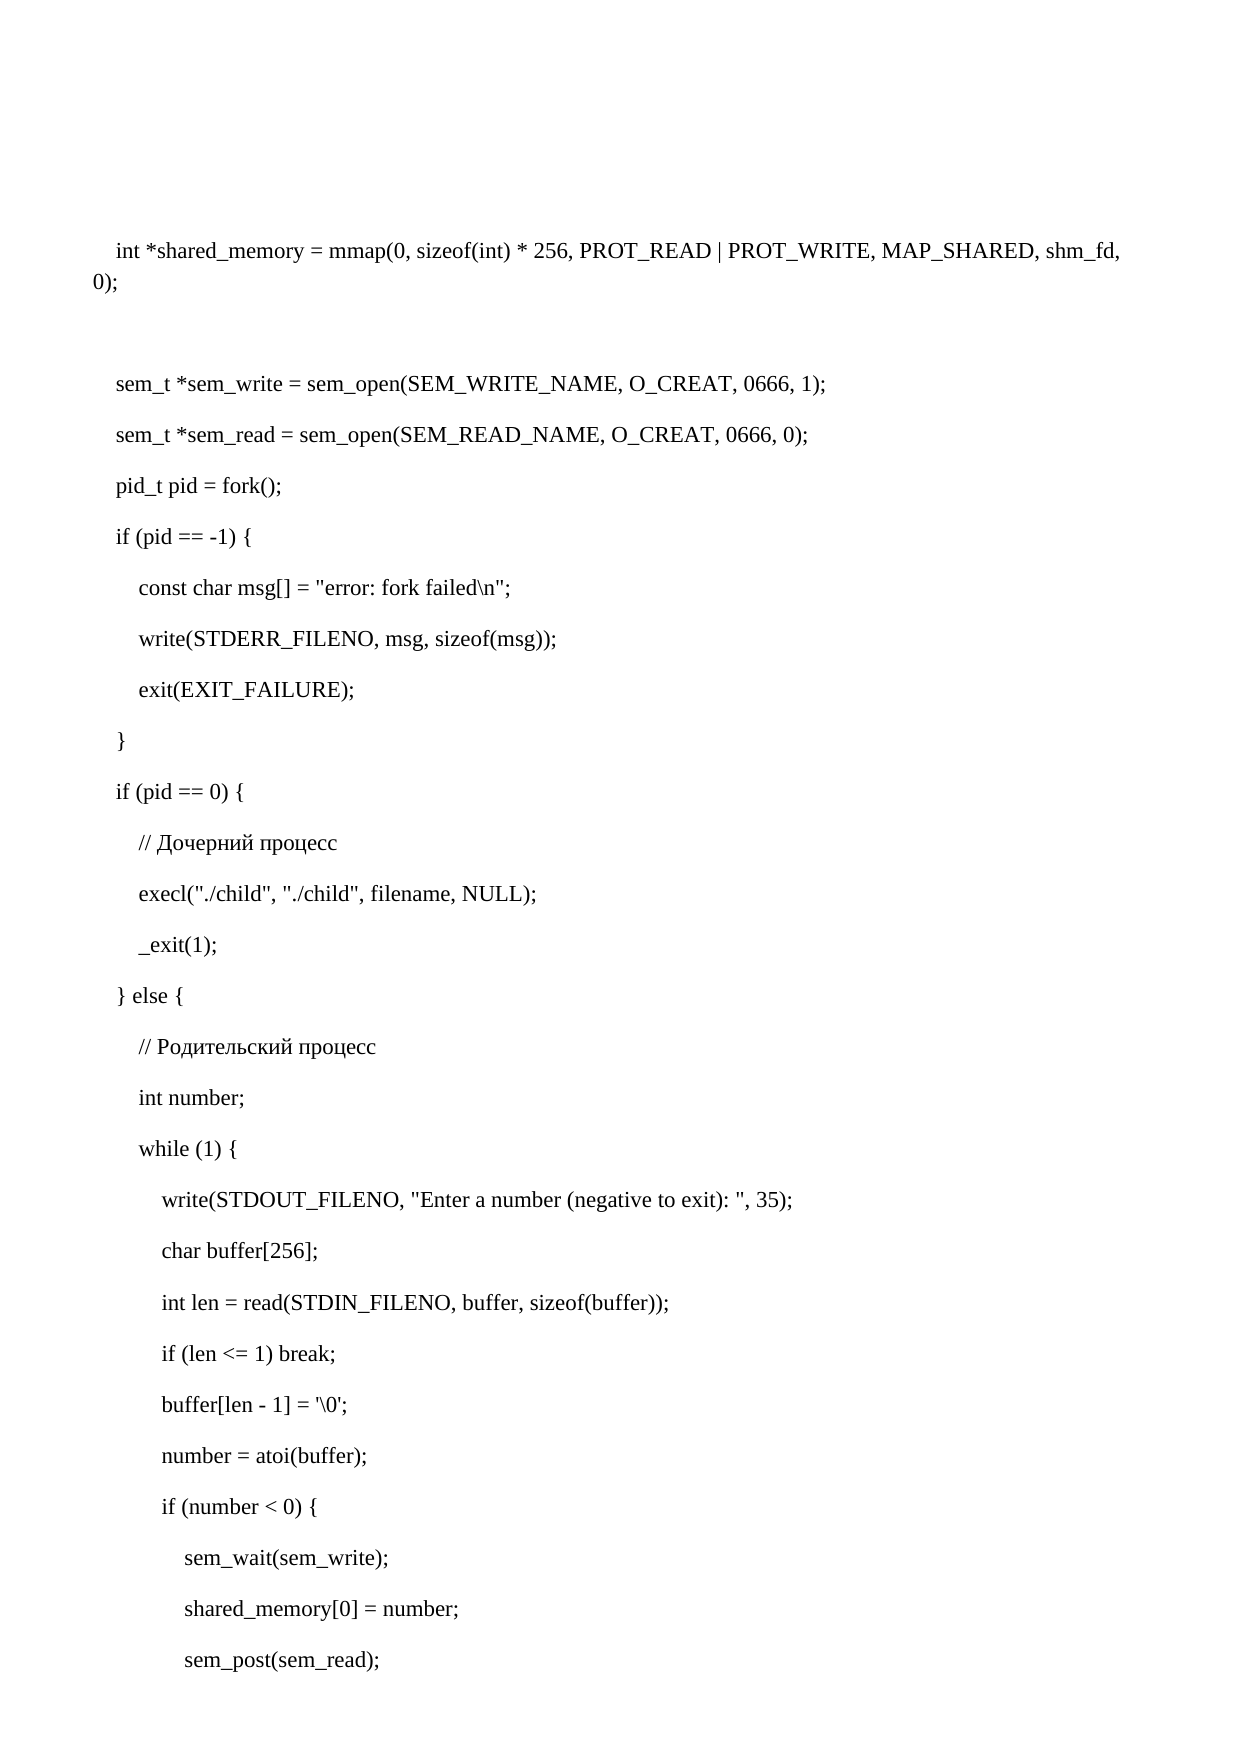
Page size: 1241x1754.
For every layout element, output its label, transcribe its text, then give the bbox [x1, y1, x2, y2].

text sem_t *sem_write = sem_open(SEM_WRITE_NAME, O_CREAT, 0666, 1); [93, 370, 1147, 396]
text buffer[len - 1] = '\0'; [93, 1391, 1147, 1417]
text write(STDOUT_FILENO, "Enter a number (negative to exit): ", 35); [93, 1186, 1147, 1213]
text if (pid == -1) { [93, 523, 1147, 549]
text if (number < 0) { [93, 1493, 1147, 1519]
text sem_t *sem_read = sem_open(SEM_READ_NAME, O_CREAT, 0666, 0); [93, 421, 1147, 447]
text pid_t pid = fork(); [93, 472, 1147, 498]
text sem_wait(sem_write); [93, 1544, 1147, 1570]
text shared_memory[0] = number; [93, 1595, 1147, 1621]
text execl("./child", "./child", filename, NULL); [93, 880, 1147, 907]
text } [93, 727, 1147, 753]
text number = atoi(buffer); [93, 1442, 1147, 1468]
text const char msg[] = "error: fork failed\n"; [93, 574, 1147, 600]
text write(STDERR_FILENO, msg, sizeof(msg)); [93, 625, 1147, 651]
text // Дочерний процесс [93, 829, 1147, 856]
text sem_post(sem_read); [93, 1646, 1147, 1672]
text int number; [93, 1084, 1147, 1111]
text } else { [93, 982, 1147, 1009]
text while (1) { [93, 1135, 1147, 1162]
text _exit(1); [93, 931, 1147, 958]
text exit(EXIT_FAILURE); [93, 676, 1147, 702]
text int *shared_memory = mmap(0, sizeof(int) * 256, PROT_READ | PROT_WRITE, MAP_SHARED, shm_fd, 0); [93, 237, 1147, 294]
text int len = read(STDIN_FILENO, buffer, sizeof(buffer)); [93, 1288, 1147, 1315]
text if (len <= 1) break; [93, 1339, 1147, 1366]
text // Родительский процесс [93, 1033, 1147, 1060]
text char buffer[256]; [93, 1237, 1147, 1264]
text if (pid == 0) { [93, 778, 1147, 804]
